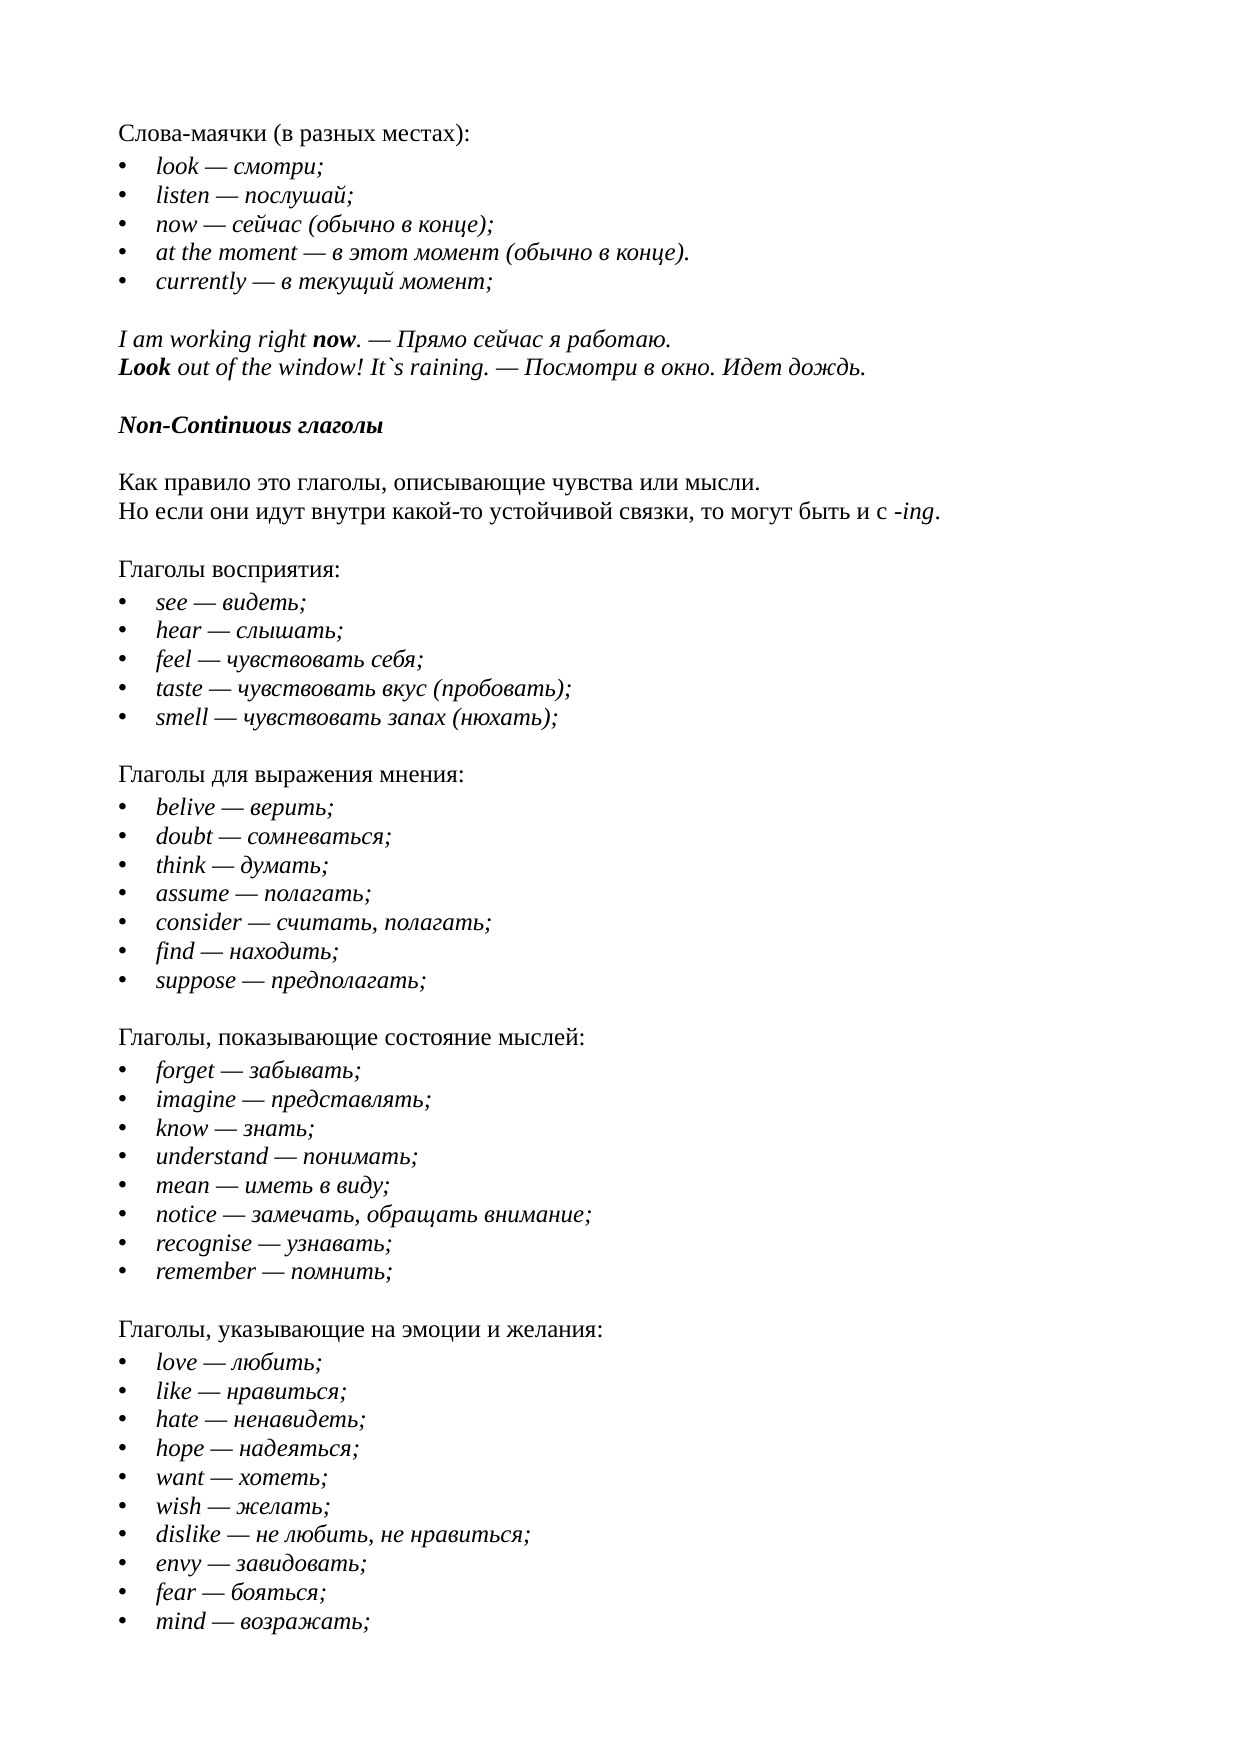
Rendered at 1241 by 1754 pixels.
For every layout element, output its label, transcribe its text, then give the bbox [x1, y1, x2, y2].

text Look out of the window! It`s raining. — Посмотри в окно. Идет дождь. [118, 352, 1122, 381]
list find — находить; [118, 936, 1122, 965]
list envy — завидовать; [118, 1548, 1122, 1577]
list understand — понимать; [118, 1141, 1122, 1170]
list mean — иметь в виду; [118, 1170, 1122, 1199]
list belive — верить; [118, 792, 1122, 821]
list taste — чувствовать вкус (пробовать); [118, 673, 1122, 702]
list suppose — предполагать; [118, 965, 1122, 993]
list feel — чувствовать себя; [118, 644, 1122, 673]
list now — сейчас (обычно в конце); [118, 209, 1122, 237]
text Глаголы, показывающие состояние мыслей: [118, 1022, 1122, 1051]
list think — думать; [118, 850, 1122, 878]
list currently — в текущий момент; [118, 266, 1122, 295]
list fear — бояться; [118, 1577, 1122, 1606]
list notice — замечать, обращать внимание; [118, 1199, 1122, 1228]
text Но если они идут внутри какой-то устойчивой связки, то могут быть и с -ing. [118, 496, 1122, 525]
text Слова-маячки (в разных местах): [118, 118, 1122, 147]
text Non-Continuous глаголы [118, 410, 1122, 439]
list want — хотеть; [118, 1462, 1122, 1491]
list consider — считать, полагать; [118, 907, 1122, 936]
list see — видеть; [118, 587, 1122, 615]
list at the moment — в этот момент (обычно в конце). [118, 237, 1122, 266]
list smell — чувствовать запах (нюхать); [118, 702, 1122, 730]
list hate — ненавидеть; [118, 1404, 1122, 1433]
list imagine — представлять; [118, 1084, 1122, 1113]
text Глаголы восприятия: [118, 554, 1122, 582]
list like — нравиться; [118, 1376, 1122, 1404]
list dislike — не любить, не нравиться; [118, 1519, 1122, 1548]
list mind — возражать; [118, 1606, 1122, 1634]
list remember — помнить; [118, 1256, 1122, 1285]
list assume — полагать; [118, 878, 1122, 907]
text Глаголы, указывающие на эмоции и желания: [118, 1314, 1122, 1343]
list wish — желать; [118, 1491, 1122, 1519]
text Глаголы для выражения мнения: [118, 759, 1122, 788]
list recognise — узнавать; [118, 1228, 1122, 1256]
list forget — забывать; [118, 1055, 1122, 1084]
list love — любить; [118, 1347, 1122, 1376]
list listen — послушай; [118, 180, 1122, 209]
text Как правило это глаголы, описывающие чувства или мысли. [118, 467, 1122, 496]
list hear — слышать; [118, 615, 1122, 644]
text I am working right now. — Прямо сейчас я работаю. [118, 324, 1122, 352]
list doubt — сомневаться; [118, 821, 1122, 850]
list look — смотри; [118, 151, 1122, 180]
list know — знать; [118, 1113, 1122, 1141]
list hope — надеяться; [118, 1433, 1122, 1462]
